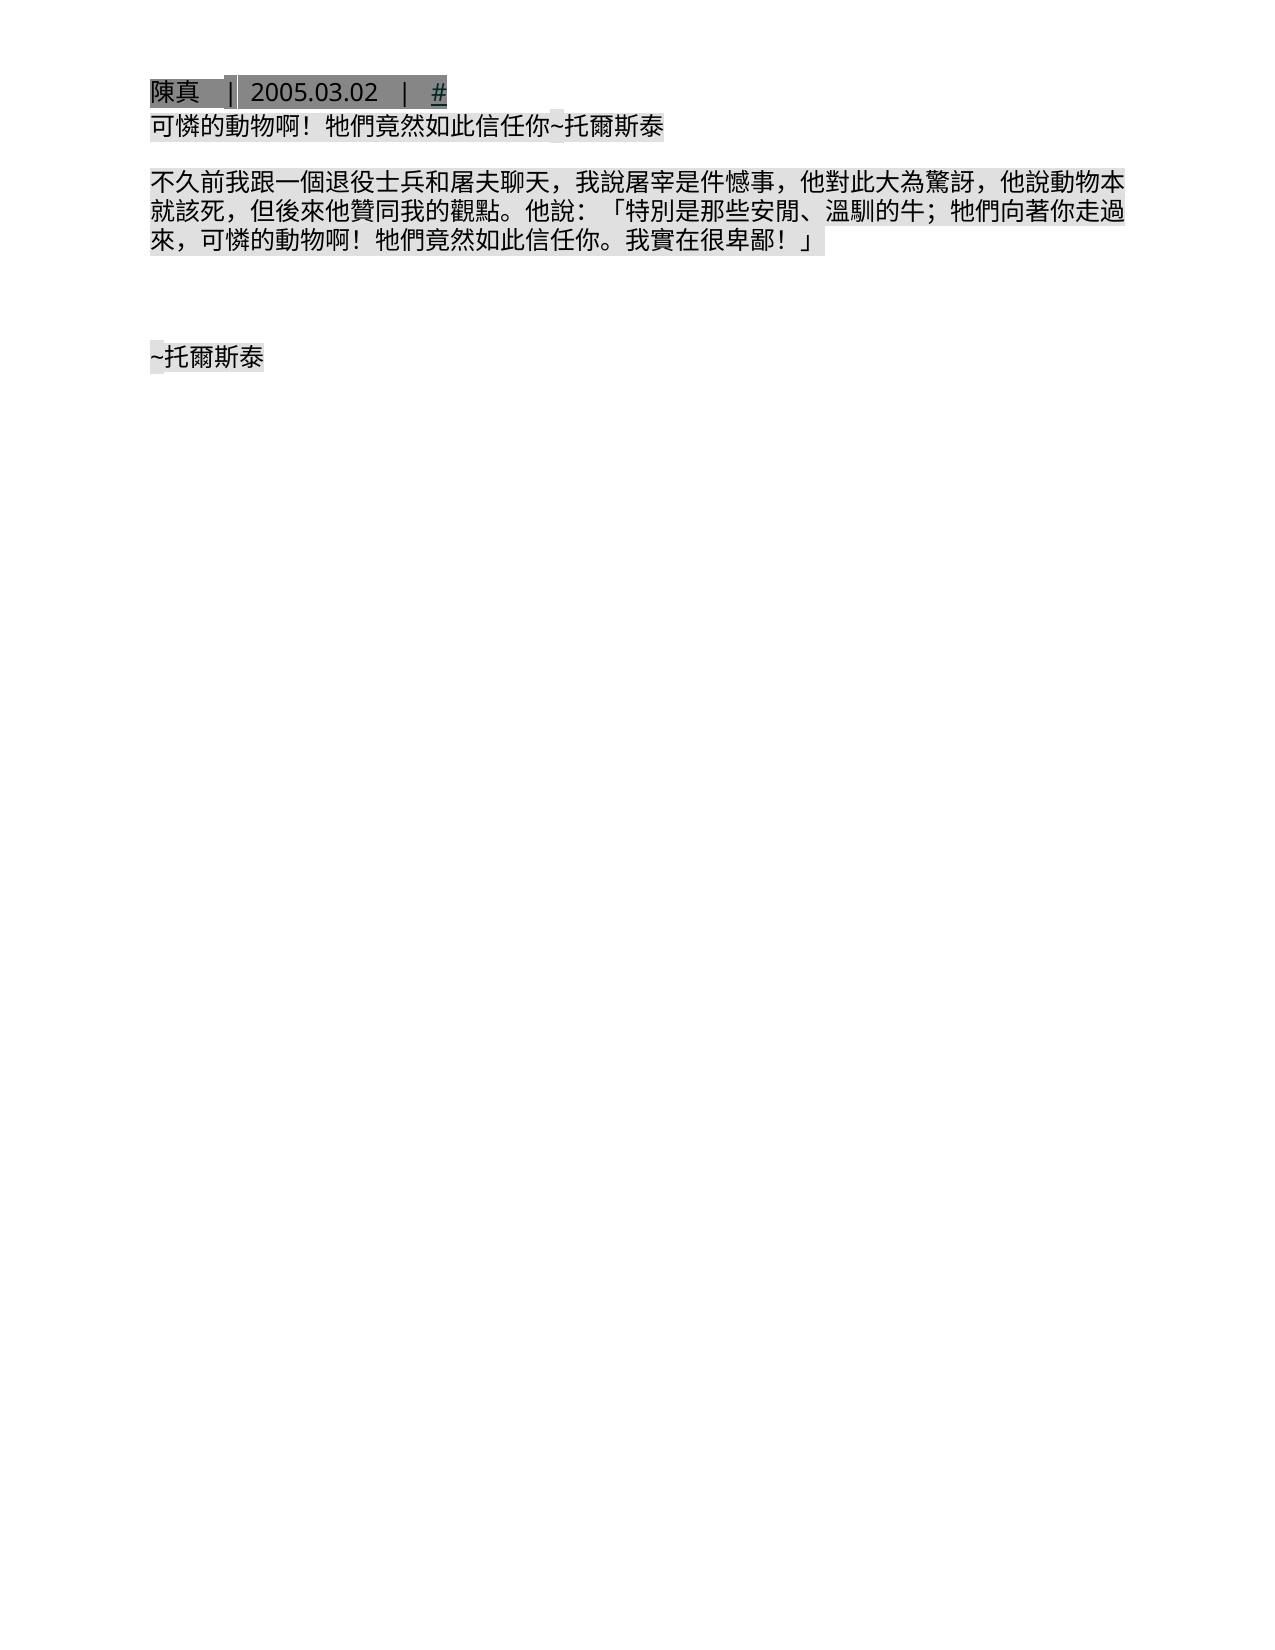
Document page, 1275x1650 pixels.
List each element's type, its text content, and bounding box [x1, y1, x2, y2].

text 不久前我跟一個退役士兵和屠夫聊天，我說屠宰是件憾事，他對此大為驚訝，他說動物本就該死，但後來他贊同我的觀點。他說：「特別是那些安閒、溫馴的牛；牠們向著你走過來，可憐的動物啊！牠們竟然如此信任你。我實在很卑鄙！」 [150, 168, 1125, 256]
text 陳真 | 2005.03.02 | # [150, 75, 1125, 109]
text ~托爾斯泰 [150, 340, 1125, 374]
text 可憐的動物啊！牠們竟然如此信任你~托爾斯泰 [150, 109, 1125, 143]
